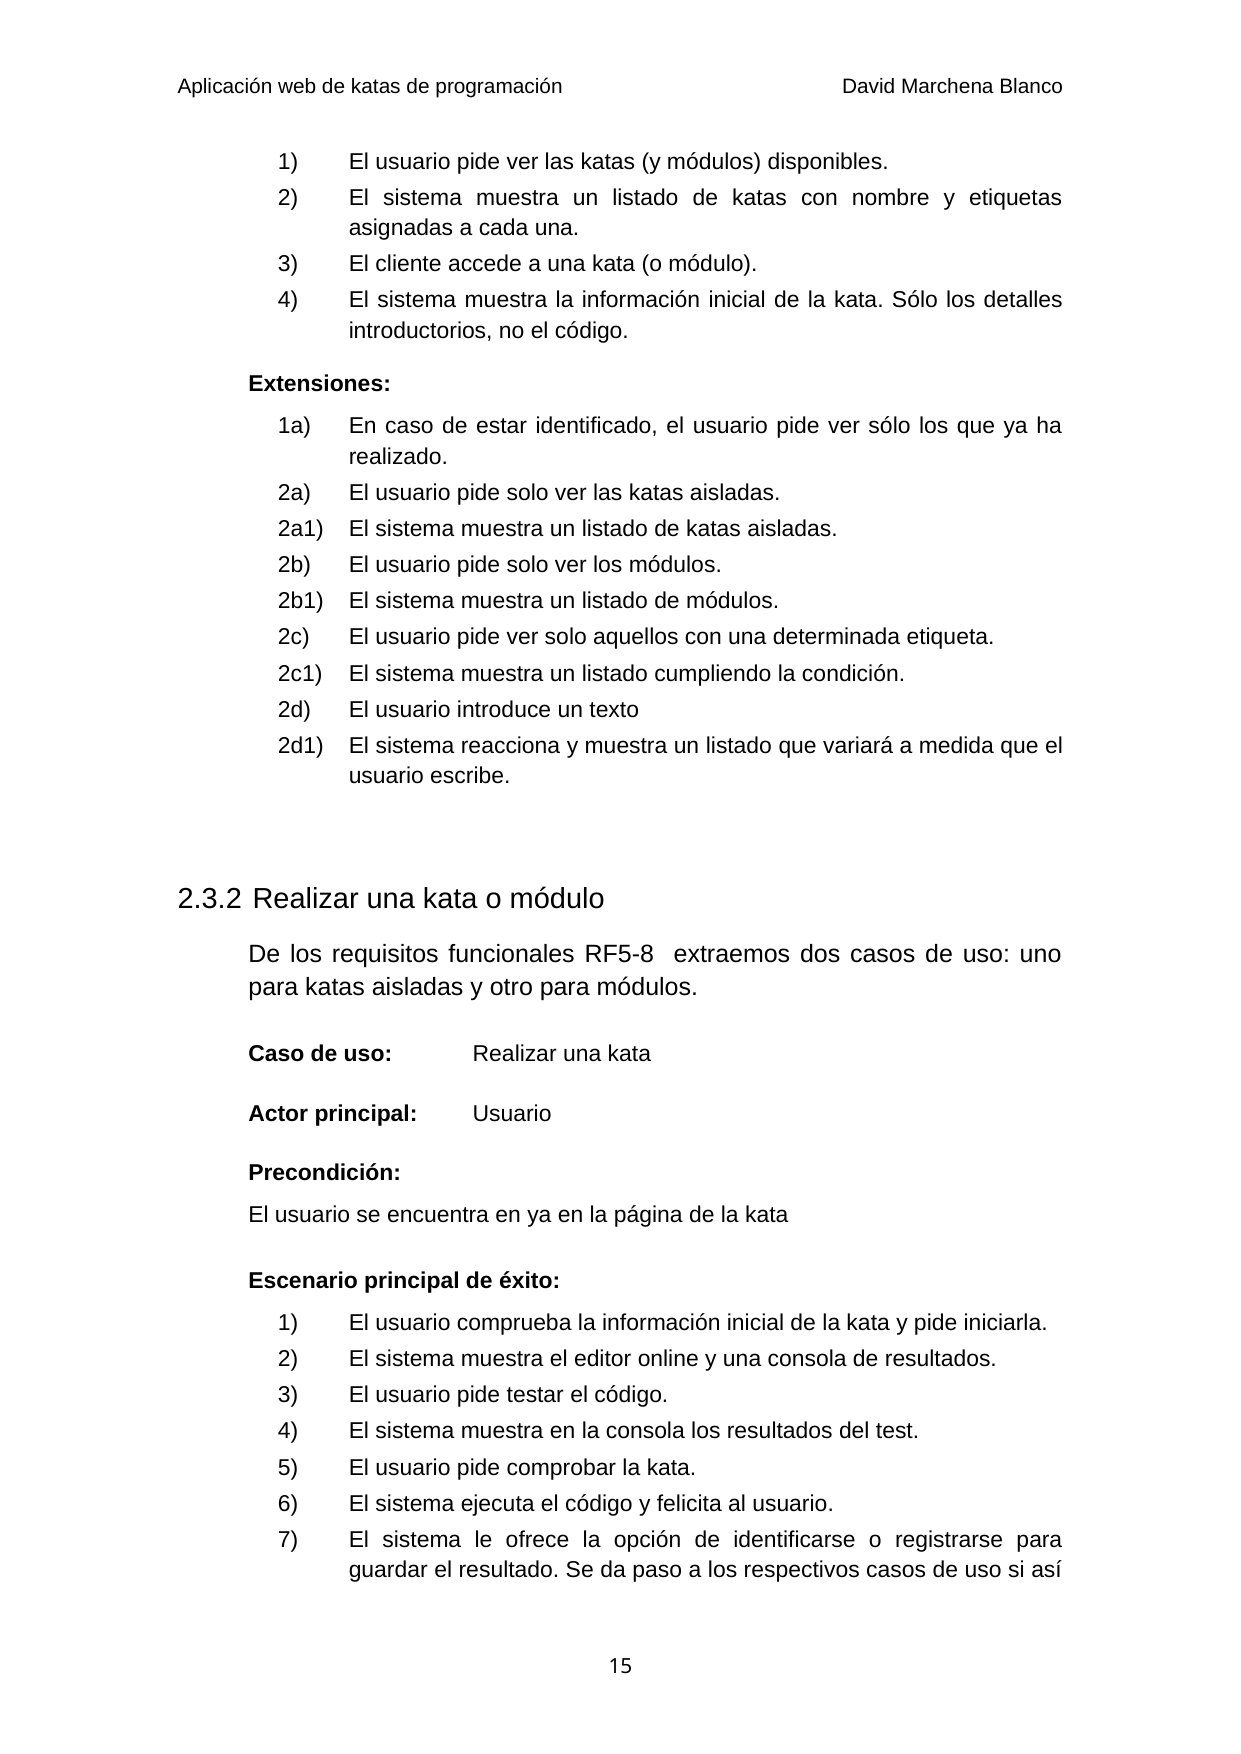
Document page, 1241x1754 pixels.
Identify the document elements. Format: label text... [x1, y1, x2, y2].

text 6) El sistema ejecuta el código y felicita al usuario. [207, 1490, 1063, 1516]
text 4) El sistema muestra en la consola los resultados del test. [207, 1417, 1063, 1444]
text El usuario se encuentra en ya en la página de la kata [177, 1201, 1063, 1228]
text Actor principal: Usuario [177, 1100, 1063, 1126]
text Precondición: [177, 1159, 1063, 1186]
text Escenario principal de éxito: [177, 1267, 1063, 1293]
text 2c1) El sistema muestra un listado cumpliendo la condición. [207, 659, 1063, 686]
text 2) El sistema muestra el editor online y una consola de resultados. [207, 1345, 1063, 1371]
text 3) El usuario pide testar el código. [207, 1381, 1063, 1408]
text 2c) El usuario pide ver solo aquellos con una determinada etiqueta. [207, 623, 1063, 650]
text 2) El sistema muestra un listado de katas con nombre y etiquetas asignadas a cada una. [207, 184, 1063, 240]
text 2a1) El sistema muestra un listado de katas aisladas. [207, 515, 1063, 541]
text 5) El usuario pide comprobar la kata. [207, 1453, 1063, 1480]
text 2b1) El sistema muestra un listado de módulos. [207, 587, 1063, 613]
text 3) El cliente accede a una kata (o módulo). [207, 250, 1063, 277]
text Caso de uso: Realizar una kata [177, 1040, 1063, 1066]
text 1) El usuario pide ver las katas (y módulos) disponibles. [207, 148, 1063, 174]
text 2d) El usuario introduce un texto [207, 696, 1063, 722]
text 2a) El usuario pide solo ver las katas aisladas. [207, 479, 1063, 505]
text 7) El sistema le ofrece la opción de identificarse o registrarse para guardar el resultado. Se da paso a los respectivos casos de uso si así [207, 1526, 1063, 1582]
text 1a) En caso de estar identificado, el usuario pide ver sólo los que ya ha realizado. [207, 412, 1063, 469]
text 1) El usuario comprueba la información inicial de la kata y pide iniciarla. [207, 1309, 1063, 1335]
text De los requisitos funcionales RF5-8 extraemos dos casos de uso: uno para katas aisladas y otro para módulos. [177, 938, 1063, 1000]
text 2d1) El sistema reacciona y muestra un listado que variará a medida que el usuario escribe. [207, 732, 1063, 788]
text 4) El sistema muestra la información inicial de la kata. Sólo los detalles introductorios, no el código. [207, 286, 1063, 343]
subtitle Realizar una kata o módulo [177, 882, 1063, 915]
text Extensiones: [177, 370, 1063, 397]
text 2b) El usuario pide solo ver los módulos. [207, 551, 1063, 577]
